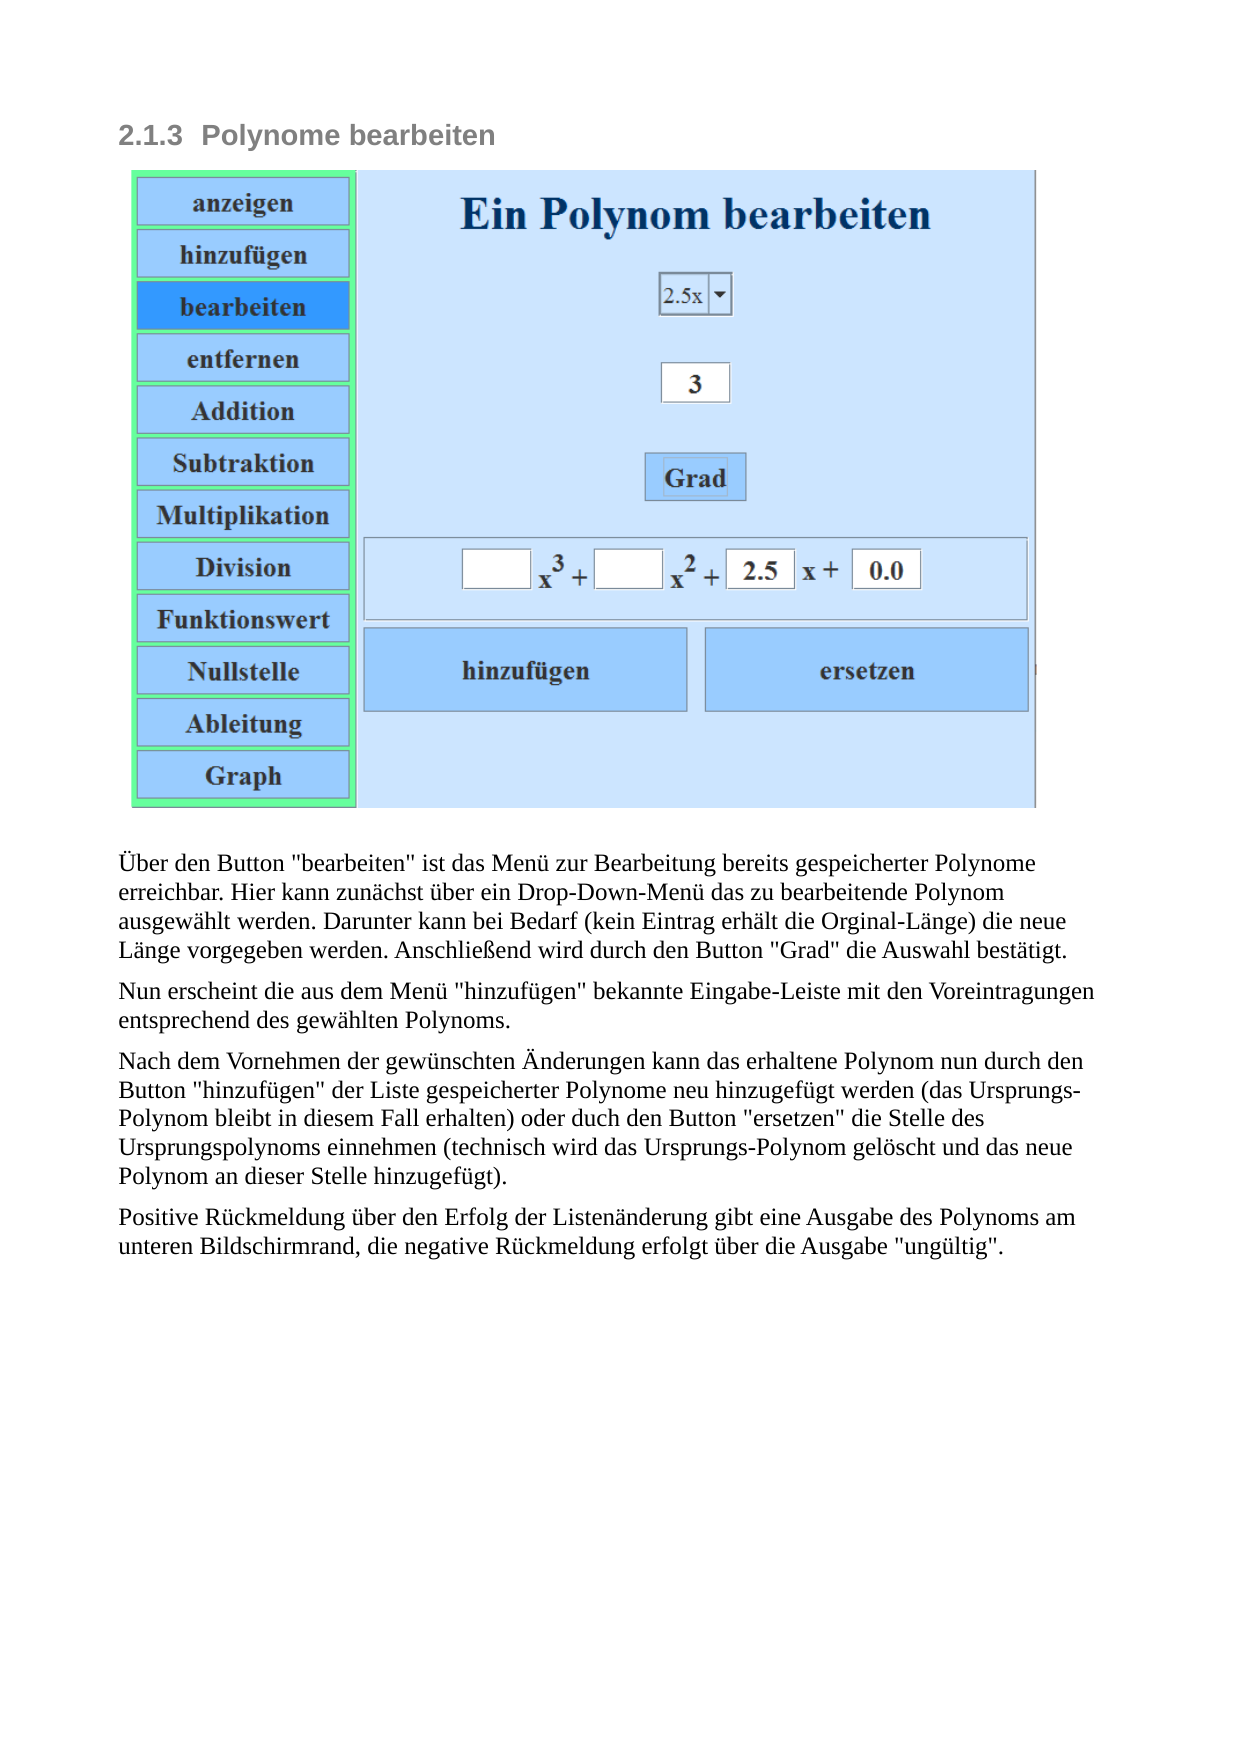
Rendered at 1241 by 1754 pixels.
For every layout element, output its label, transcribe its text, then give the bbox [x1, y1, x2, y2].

picture [131, 170, 1037, 808]
text Positive Rückmeldung über den Erfolg der Listenänderung gibt eine Ausgabe des Polynoms am unteren Bildschirmrand, die negative Rückmeldung erfolgt über die Ausgabe "ungültig". [118, 1202, 1122, 1260]
subtitle Polynome bearbeiten [118, 118, 1122, 152]
text Nun erscheint die aus dem Menü "hinzufügen" bekannte Eingabe-Leiste mit den Voreintragungen entsprechend des gewählten Polynoms. [118, 976, 1122, 1033]
text Über den Button "bearbeiten" ist das Menü zur Bearbeitung bereits gespeicherter Polynome erreichbar. Hier kann zunächst über ein Drop-Down-Menü das zu bearbeitende Polynom ausgewählt werden. Darunter kann bei Bedarf (kein Eintrag erhält die Orginal-Länge) die neue Länge vorgegeben werden. Anschließend wird durch den Button "Grad" die Auswahl bestätigt. [118, 848, 1122, 963]
text Nach dem Vornehmen der gewünschten Änderungen kann das erhaltene Polynom nun durch den Button "hinzufügen" der Liste gespeicherter Polynome neu hinzugefügt werden (das Ursprungs-Polynom bleibt in diesem Fall erhalten) oder duch den Button "ersetzen" die Stelle des Ursprungspolynoms einnehmen (technisch wird das Ursprungs-Polynom gelöscht und das neue Polynom an dieser Stelle hinzugefügt). [118, 1046, 1122, 1190]
